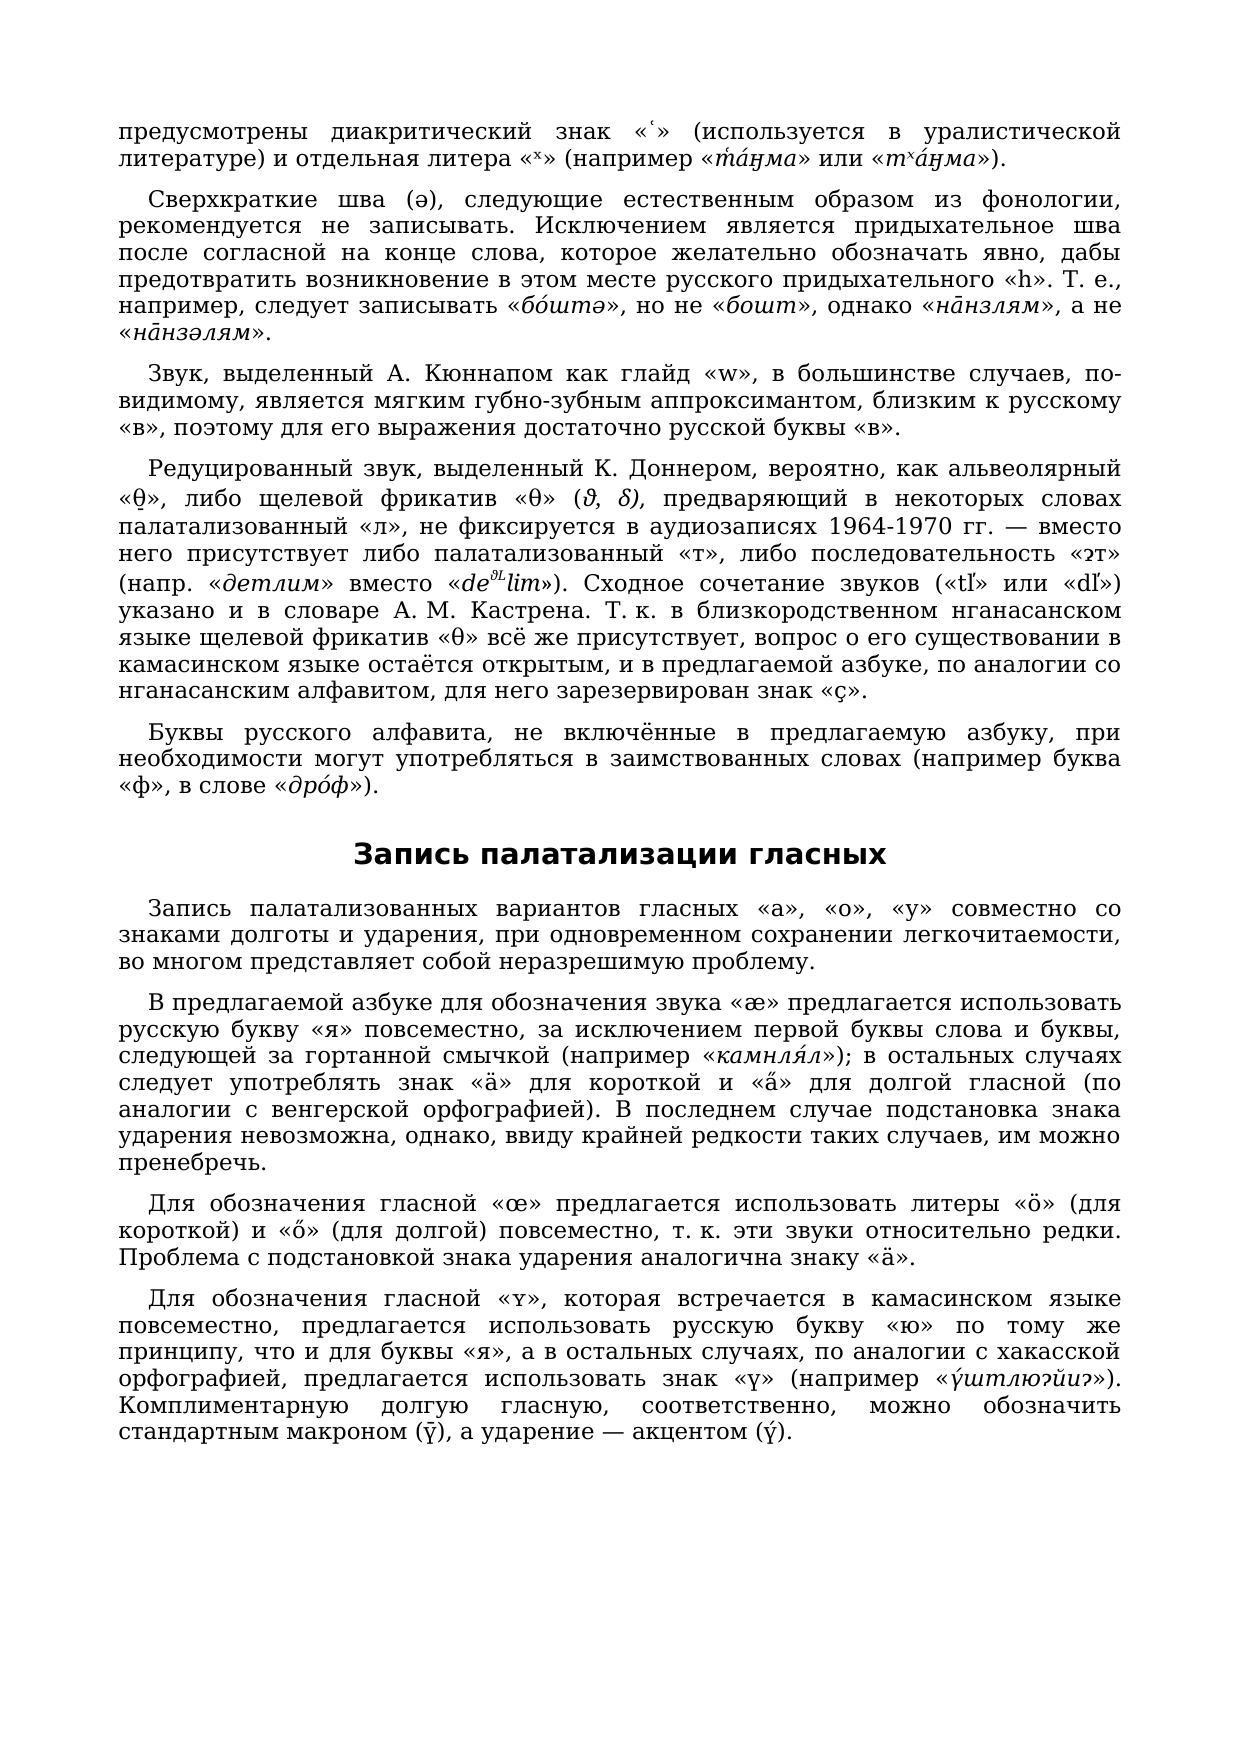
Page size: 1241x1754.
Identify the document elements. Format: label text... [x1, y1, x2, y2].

text Буквы русского алфавита, не включённые в предлагаемую азбуку, при необходимости могут употребляться в заимствованных словах (например буква «ф», в слове «дро́ф»). [118, 719, 1122, 799]
text предусмотрены диакритический знак « ͑ » (используется в уралистической литературе) и отдельная литера «ˣ» (например «т͑а́ӈма» или «тˣа́ӈма»). [118, 118, 1122, 171]
text Для обозначения гласной «ʏ», которая встречается в камасинском языке повсеместно, предлагается использовать русскую букву «ю» по тому же принципу, что и для буквы «я», а в остальных случаях, по аналогии с хакасской орфографией, предлагается использовать знак «ү» (например «ү́штлюɂйиɂ»). Комплиментарную долгую гласную, соответственно, можно обозначить стандартным макроном (ү̄), а ударение — акцентом (ү́). [118, 1285, 1122, 1445]
text В предлагаемой азбуке для обозначения звука «æ» предлагается использовать русскую букву «я» повсеместно, за исключением первой буквы слова и буквы, следующей за гортанной смычкой (например «камнля́л»); в остальных случаях следует употреблять знак «ӓ» для короткой и «а̋» для долгой гласной (по аналогии с венгерской орфографией). В последнем случае подстановка знака ударения невозможна, однако, ввиду крайней редкости таких случаев, им можно пренебречь. [118, 989, 1122, 1176]
text Редуцированный звук, выделенный К. Доннером, вероятно, как альвеолярный «θ̠», либо щелевой фрикатив «θ» (ϑ, δ), предваряющий в некоторых словах палатализованный «л», не фиксируется в аудиозаписях 1964-1970 гг. — вместо него присутствует либо палатализованный «т», либо последовательность «ɂт» (напр. «детлим» вместо «deϑLlim»). Сходное сочетание звуков («tl̕» или «dl̕») указано и в словаре А. М. Кастрена. Т. к. в близкородственном нганасанском языке щелевой фрикатив «θ» всё же присутствует, вопрос о его существовании в камасинском языке остаётся открытым, и в предлагаемой азбуке, по аналогии со нганасанским алфавитом, для него зарезервирован знак «ҫ». [118, 455, 1122, 704]
text Звук, выделенный А. Кюннапом как глайд «w», в большинстве случаев, по-видимому, является мягким губно-зубным аппроксимантом, близким к русскому «в», поэтому для его выражения достаточно русской буквы «в». [118, 361, 1122, 441]
text Для обозначения гласной «œ» предлагается использовать литеры «ӧ» (для короткой) и «о̋» (для долгой) повсеместно, т. к. эти звуки относительно редки. Проблема с подстановкой знака ударения аналогична знаку «ӓ». [118, 1191, 1122, 1271]
text Запись палатализованных вариантов гласных «а», «о», «у» совместно со знаками долготы и ударения, при одновременном сохранении легкочитаемости, во многом представляет собой неразрешимую проблему. [118, 895, 1122, 975]
subtitle Запись палатализации гласных [118, 837, 1122, 871]
text Сверхкраткие шва (ә), следующие естественным образом из фонологии, рекомендуется не записывать. Исключением является придыхательное шва после согласной на конце слова, которое желательно обозначать явно, дабы предотвратить возникновение в этом месте русского придыхательного «h». Т. е., например, следует записывать «бо́штә», но не «бошт», однако «на̄нзлям», а не «на̄нзәлям». [118, 186, 1122, 346]
